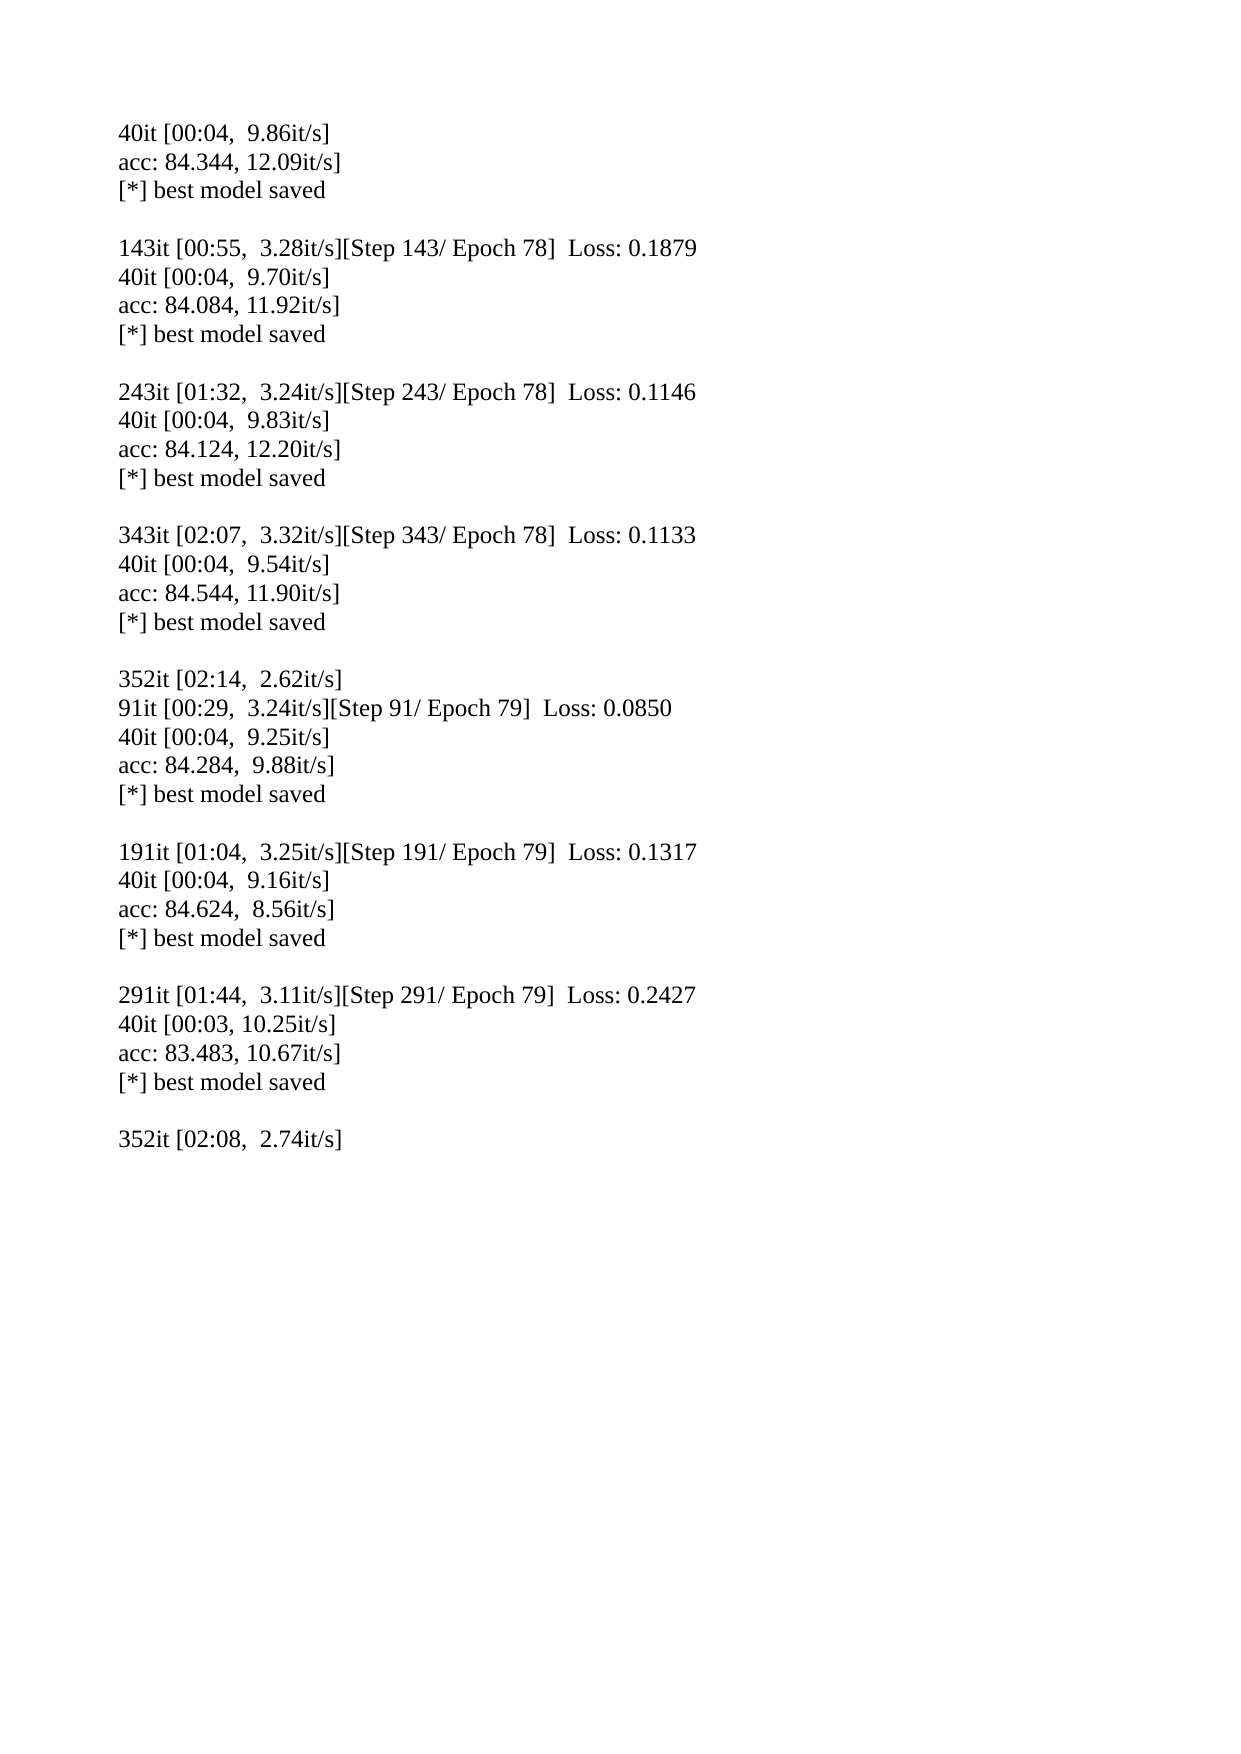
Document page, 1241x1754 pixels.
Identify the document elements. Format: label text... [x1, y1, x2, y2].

text 191it [01:04, 3.25it/s][Step 191/ Epoch 79] Loss: 0.1317 [118, 837, 1122, 866]
text 352it [02:14, 2.62it/s] [118, 664, 1122, 693]
text 40it [00:04, 9.25it/s] [118, 722, 1122, 751]
text [*] best model saved [118, 923, 1122, 952]
text acc: 84.624, 8.56it/s] [118, 894, 1122, 923]
text [*] best model saved [118, 1067, 1122, 1096]
text [*] best model saved [118, 779, 1122, 808]
text 243it [01:32, 3.24it/s][Step 243/ Epoch 78] Loss: 0.1146 [118, 377, 1122, 406]
text 40it [00:04, 9.54it/s] [118, 549, 1122, 578]
text 143it [00:55, 3.28it/s][Step 143/ Epoch 78] Loss: 0.1879 [118, 233, 1122, 262]
text acc: 84.124, 12.20it/s] [118, 434, 1122, 463]
text 40it [00:04, 9.70it/s] [118, 262, 1122, 291]
text 40it [00:04, 9.86it/s] [118, 118, 1122, 147]
text 343it [02:07, 3.32it/s][Step 343/ Epoch 78] Loss: 0.1133 [118, 521, 1122, 549]
text [*] best model saved [118, 463, 1122, 492]
text acc: 83.483, 10.67it/s] [118, 1038, 1122, 1067]
text acc: 84.544, 11.90it/s] [118, 578, 1122, 607]
text 91it [00:29, 3.24it/s][Step 91/ Epoch 79] Loss: 0.0850 [118, 693, 1122, 722]
text 40it [00:03, 10.25it/s] [118, 1009, 1122, 1038]
text 40it [00:04, 9.16it/s] [118, 866, 1122, 894]
text acc: 84.344, 12.09it/s] [118, 147, 1122, 176]
text [*] best model saved [118, 176, 1122, 204]
text 40it [00:04, 9.83it/s] [118, 406, 1122, 434]
text acc: 84.084, 11.92it/s] [118, 291, 1122, 319]
text [*] best model saved [118, 607, 1122, 636]
text 291it [01:44, 3.11it/s][Step 291/ Epoch 79] Loss: 0.2427 [118, 981, 1122, 1009]
text acc: 84.284, 9.88it/s] [118, 751, 1122, 779]
text 352it [02:08, 2.74it/s] [118, 1124, 1122, 1153]
text [*] best model saved [118, 319, 1122, 348]
